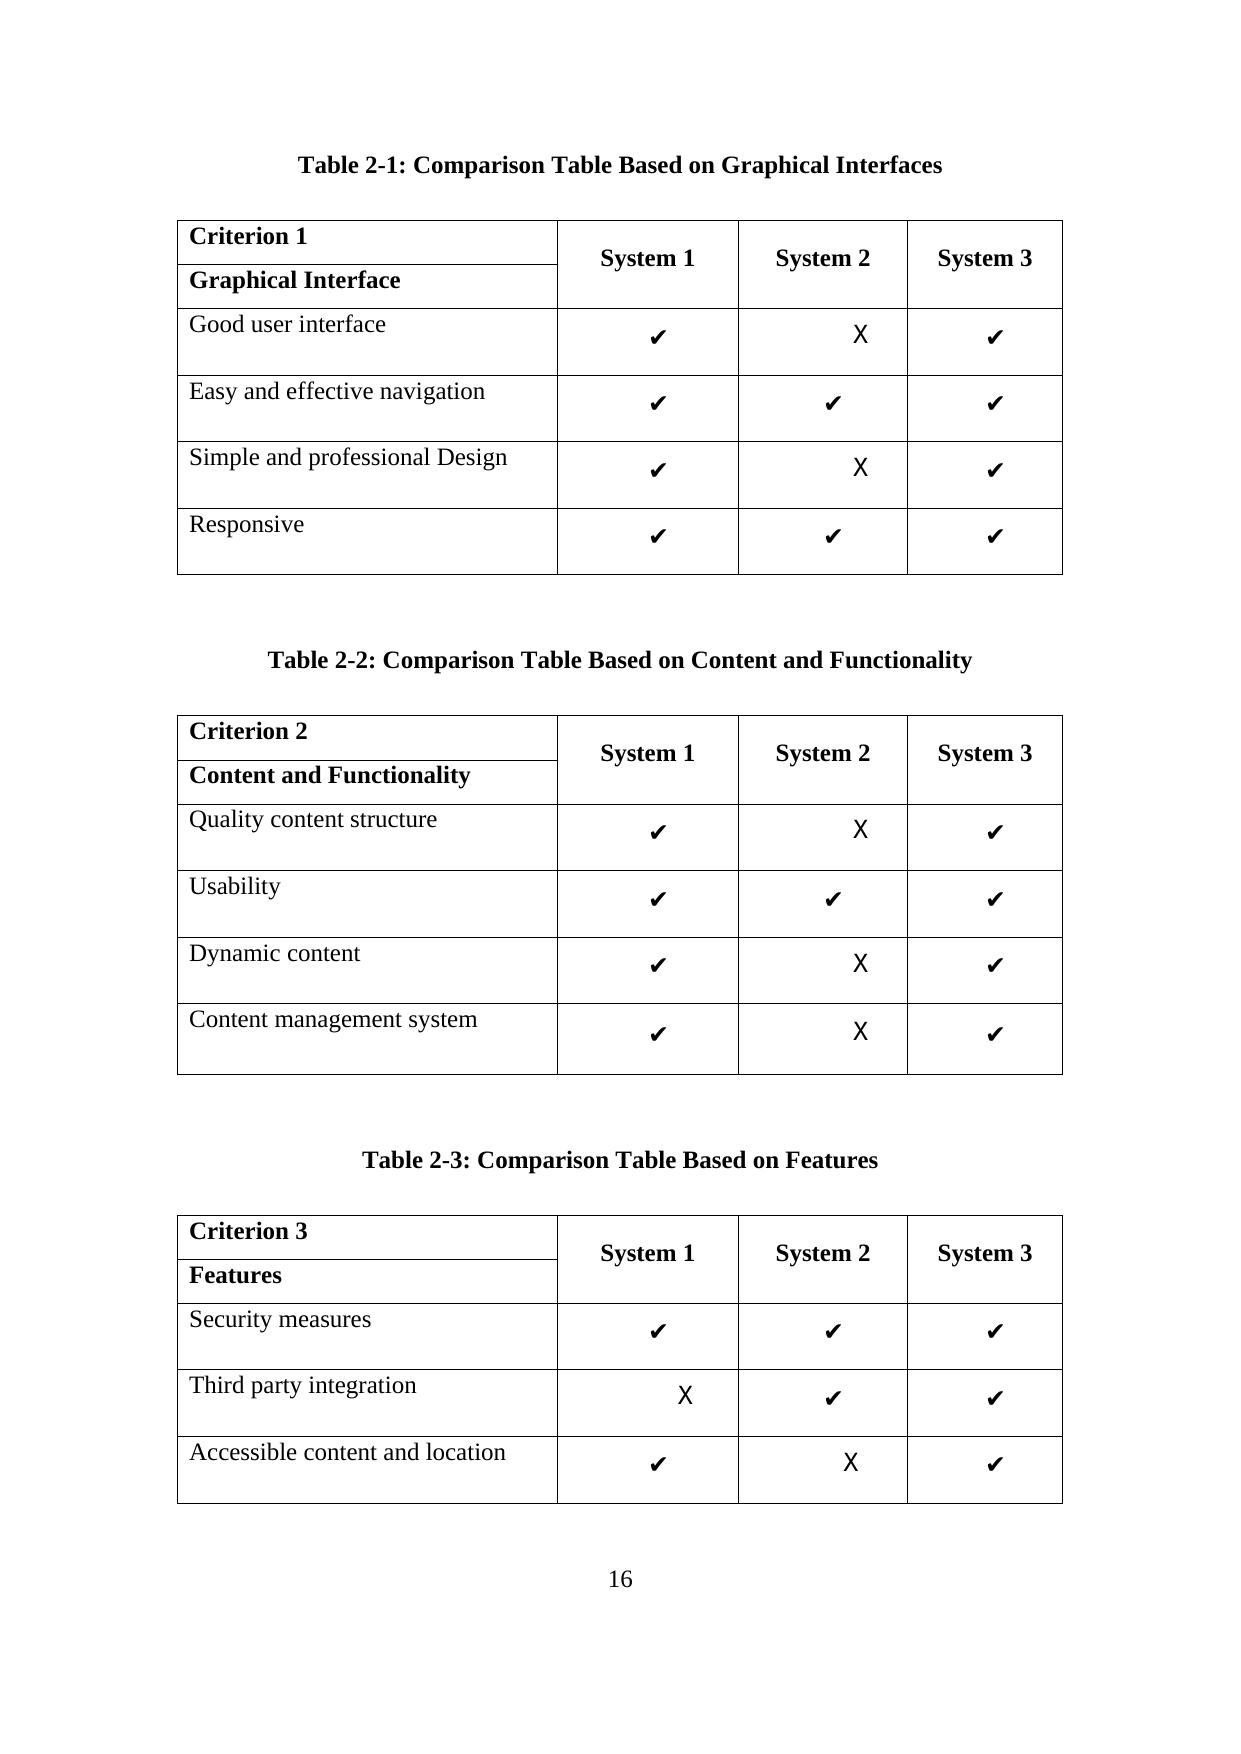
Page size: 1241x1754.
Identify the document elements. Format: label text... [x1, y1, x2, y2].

table_cell [739, 871, 907, 937]
table_cell Good user interface [178, 309, 557, 375]
table_cell [558, 309, 738, 375]
table_header System 1 [558, 221, 738, 308]
text Table 2-1: Comparison Table Based on Graphical Interfaces [150, 150, 1090, 179]
table_cell 𝚇 [739, 309, 907, 375]
table_header System 3 [908, 716, 1062, 803]
table_cell Features [178, 1260, 557, 1303]
table_cell [558, 805, 738, 870]
table_cell [908, 309, 1062, 375]
table_header Criterion 1 [178, 221, 557, 264]
table_cell [558, 376, 738, 441]
table_cell [908, 871, 1062, 937]
table_cell [908, 938, 1062, 1003]
table_header System 3 [908, 221, 1062, 308]
table_cell [908, 1004, 1062, 1074]
table_cell 𝚇 [739, 442, 907, 508]
table_cell [908, 1370, 1062, 1436]
table_header System 2 [739, 716, 907, 803]
table_header Criterion 3 [178, 1216, 557, 1259]
table_cell [558, 938, 738, 1003]
table_cell Easy and effective navigation [178, 376, 557, 441]
table_cell Simple and professional Design [178, 442, 557, 508]
table_header System 2 [739, 221, 907, 308]
table_cell 𝚇 [739, 938, 907, 1003]
table_cell [739, 1304, 907, 1369]
table_cell Content management system [178, 1004, 557, 1074]
table_cell Usability [178, 871, 557, 937]
text Table 2-2: Comparison Table Based on Content and Functionality [150, 645, 1090, 674]
table_cell [739, 509, 907, 574]
table_cell [908, 1304, 1062, 1369]
text Table 2-3: Comparison Table Based on Features [150, 1145, 1090, 1173]
table_header System 1 [558, 1216, 738, 1303]
table_cell [558, 1304, 738, 1369]
table_cell Quality content structure [178, 805, 557, 870]
table_cell [908, 376, 1062, 441]
table_cell Responsive [178, 509, 557, 574]
table_cell [908, 805, 1062, 870]
table_cell 𝚇 [739, 1437, 907, 1502]
table_cell [908, 1437, 1062, 1502]
table_cell 𝚇 [739, 1004, 907, 1074]
table_cell [558, 509, 738, 574]
table_cell [558, 1004, 738, 1074]
table_header System 3 [908, 1216, 1062, 1303]
table_cell 𝚇 [739, 805, 907, 870]
table_cell Security measures [178, 1304, 557, 1369]
table_header System 2 [739, 1216, 907, 1303]
table_cell Third party integration [178, 1370, 557, 1436]
table_cell [908, 509, 1062, 574]
table_header System 1 [558, 716, 738, 803]
table_header Criterion 2 [178, 716, 557, 759]
table_cell [558, 871, 738, 937]
table_cell Dynamic content [178, 938, 557, 1003]
table_cell Graphical Interface [178, 265, 557, 308]
table_cell Accessible content and location [178, 1437, 557, 1502]
table_cell [739, 1370, 907, 1436]
table_cell [908, 442, 1062, 508]
table_cell Content and Functionality [178, 761, 557, 803]
table_cell [558, 1437, 738, 1502]
table_cell [558, 442, 738, 508]
table_cell 𝚇 [558, 1370, 738, 1436]
table_cell [739, 376, 907, 441]
